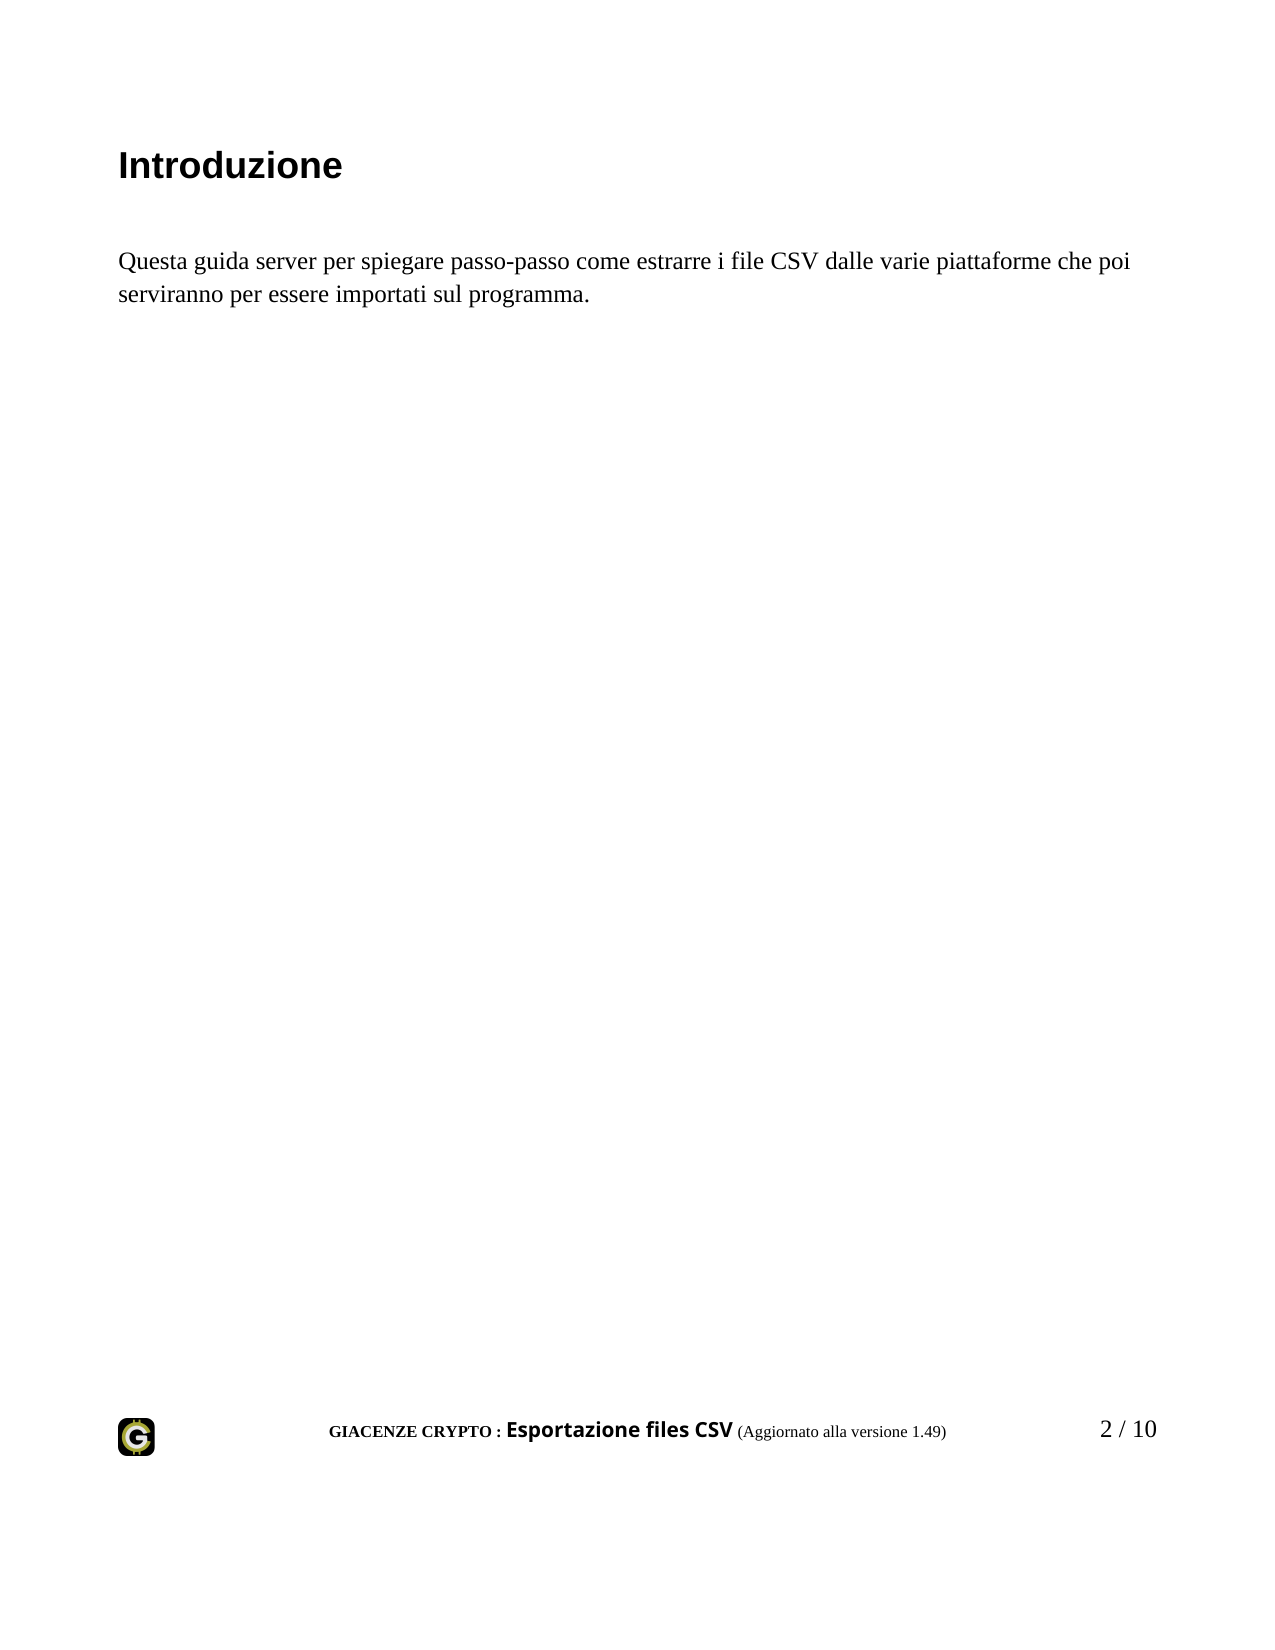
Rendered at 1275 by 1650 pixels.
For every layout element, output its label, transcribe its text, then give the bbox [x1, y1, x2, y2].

picture [118, 1418, 155, 1456]
text Questa guida server per spiegare passo-passo come estrarre i file CSV dalle varie piattaforme che poi serviranno per essere importati sul programma. [118, 246, 1157, 308]
subtitle Introduzione [118, 143, 1157, 186]
